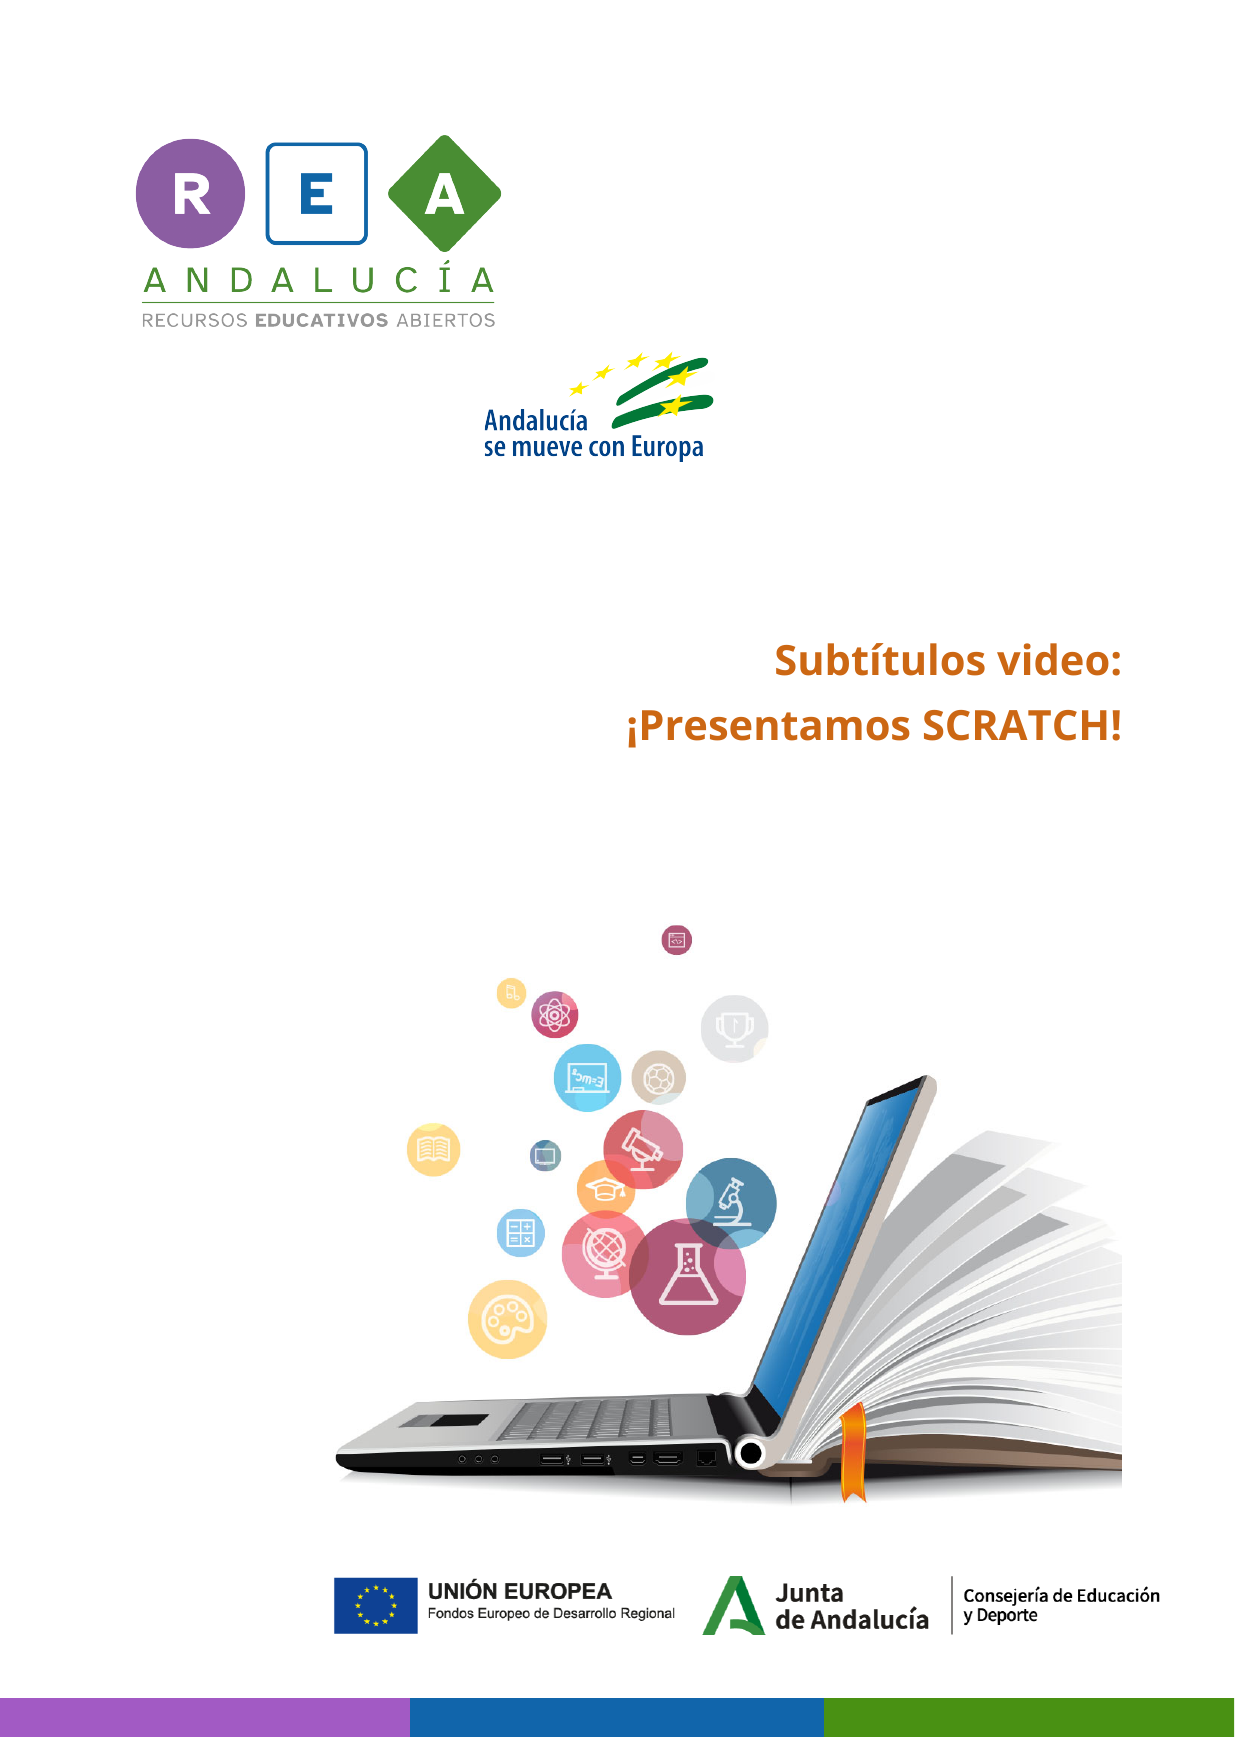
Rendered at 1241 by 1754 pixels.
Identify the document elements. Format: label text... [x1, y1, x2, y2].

picture [118, 118, 715, 462]
picture [0, 892, 1235, 1737]
title Subtítulos video: ¡Presentamos SCRATCH! [118, 631, 1122, 818]
